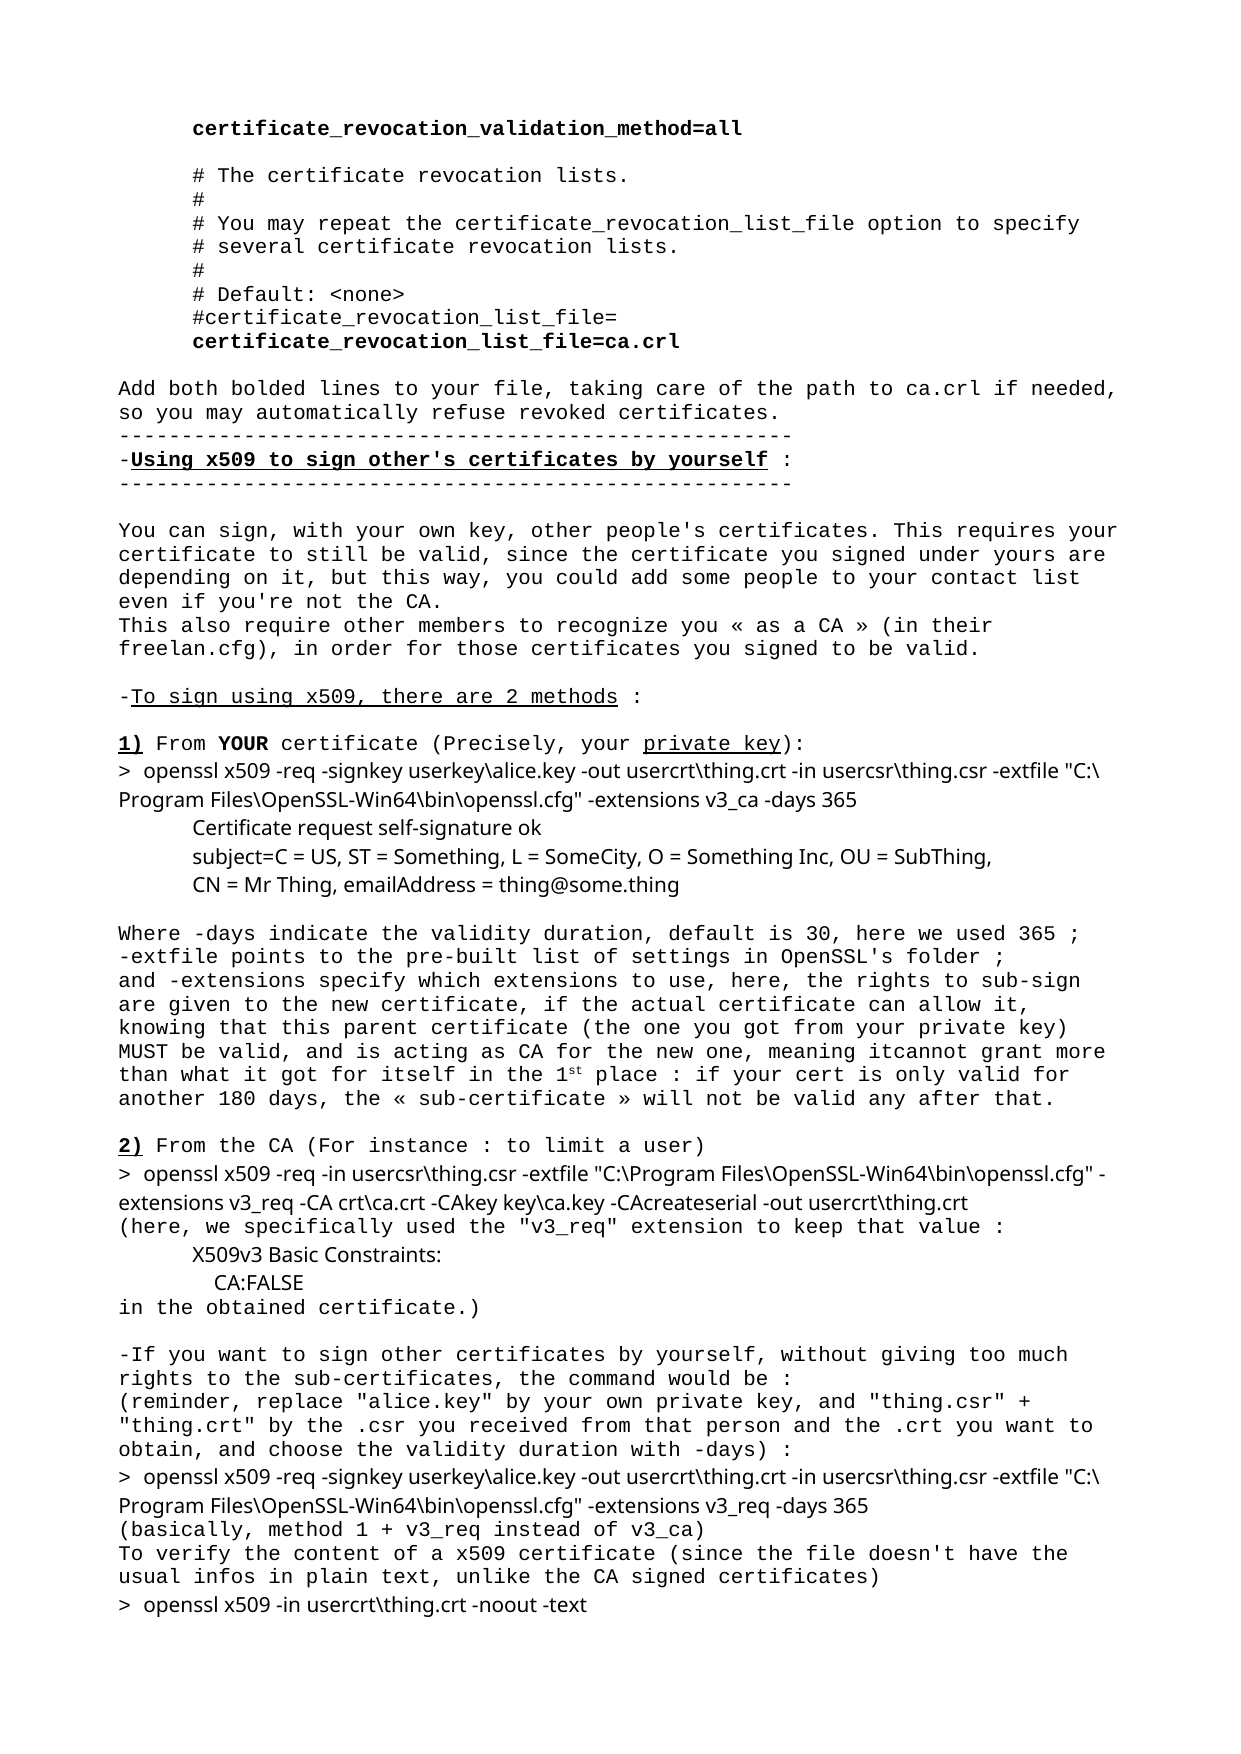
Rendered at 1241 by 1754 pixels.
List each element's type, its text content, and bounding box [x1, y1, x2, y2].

text > openssl x509 -req -in usercsr\thing.csr -extfile "C:\Program Files\OpenSSL-Win64\bin\openssl.cfg" -extensions v3_req -CA crt\ca.crt -CAkey key\ca.key -CAcreateserial -out usercrt\thing.crt [118, 1159, 1122, 1216]
text (basically, method 1 + v3_req instead of v3_ca) [118, 1519, 1122, 1543]
text certificate_revocation_validation_method=all [118, 118, 1122, 142]
text # [118, 260, 1122, 284]
text # [118, 189, 1122, 213]
text > openssl x509 -req -signkey userkey\alice.key -out usercrt\thing.crt -in usercsr\thing.csr -extfile "C:\Program Files\OpenSSL-Win64\bin\openssl.cfg" -extensions v3_ca -days 365 [118, 757, 1122, 813]
text Certificate request self-signature ok [118, 813, 1122, 842]
text -extfile points to the pre-built list of settings in OpenSSL's folder ; [118, 946, 1122, 970]
text To verify the content of a x509 certificate (since the file doesn't have the usual infos in plain text, unlike the CA signed certificates) [118, 1543, 1122, 1590]
text # several certificate revocation lists. [118, 236, 1122, 260]
text -To sign using x509, there are 2 methods : [118, 686, 1122, 709]
text subject=C = US, ST = Something, L = SomeCity, O = Something Inc, OU = SubThing, [118, 842, 1122, 871]
text 2) From the CA (For instance : to limit a user) [118, 1135, 1122, 1159]
text Add both bolded lines to your file, taking care of the path to ca.crl if needed, so you may automatically refuse revoked certificates. [118, 378, 1122, 426]
text You can sign, with your own key, other people's certificates. This requires your certificate to still be valid, since the certificate you signed under yours are depending on it, but this way, you could add some people to your contact list even if you're not the CA. [118, 520, 1122, 615]
text # You may repeat the certificate_revocation_list_file option to specify [118, 213, 1122, 236]
text and -extensions specify which extensions to use, here, the rights to sub-sign are given to the new certificate, if the actual certificate can allow it, knowing that this parent certificate (the one you got from your private key) MUST be valid, and is acting as CA for the new one, meaning itcannot grant more than what it got for itself in the 1st place : if your cert is only valid for another 180 days, the « sub-certificate » will not be valid any after that. [118, 970, 1122, 1112]
text in the obtained certificate.) [118, 1297, 1122, 1320]
text (reminder, replace "alice.key" by your own private key, and "thing.csr" + "thing.crt" by the .csr you received from that person and the .crt you want to obtain, and choose the validity duration with -days) : [118, 1391, 1122, 1462]
text X509v3 Basic Constraints: [118, 1240, 1122, 1268]
text -If you want to sign other certificates by yourself, without giving too much rights to the sub-certificates, the command would be : [118, 1344, 1122, 1391]
text CA:FALSE [118, 1268, 1122, 1297]
text ------------------------------------------------------ [118, 473, 1122, 496]
text (here, we specifically used the "v3_req" extension to keep that value : [118, 1216, 1122, 1240]
text > openssl x509 -req -signkey userkey\alice.key -out usercrt\thing.crt -in usercsr\thing.csr -extfile "C:\Program Files\OpenSSL-Win64\bin\openssl.cfg" -extensions v3_req -days 365 [118, 1462, 1122, 1519]
text Where -days indicate the validity duration, default is 30, here we used 365 ; [118, 923, 1122, 946]
text ------------------------------------------------------ [118, 426, 1122, 449]
text 1) From YOUR certificate (Precisely, your private key): [118, 733, 1122, 757]
text #certificate_revocation_list_file= [118, 307, 1122, 331]
text # Default: <none> [118, 284, 1122, 307]
text This also require other members to recognize you « as a CA » (in their freelan.cfg), in order for those certificates you signed to be valid. [118, 615, 1122, 662]
text -Using x509 to sign other's certificates by yourself : [118, 449, 1122, 473]
text CN = Mr Thing, emailAddress = thing@some.thing [118, 871, 1122, 899]
text # The certificate revocation lists. [118, 165, 1122, 189]
text certificate_revocation_list_file=ca.crl [118, 331, 1122, 354]
text > openssl x509 -in usercrt\thing.crt -noout -text [118, 1590, 1122, 1619]
